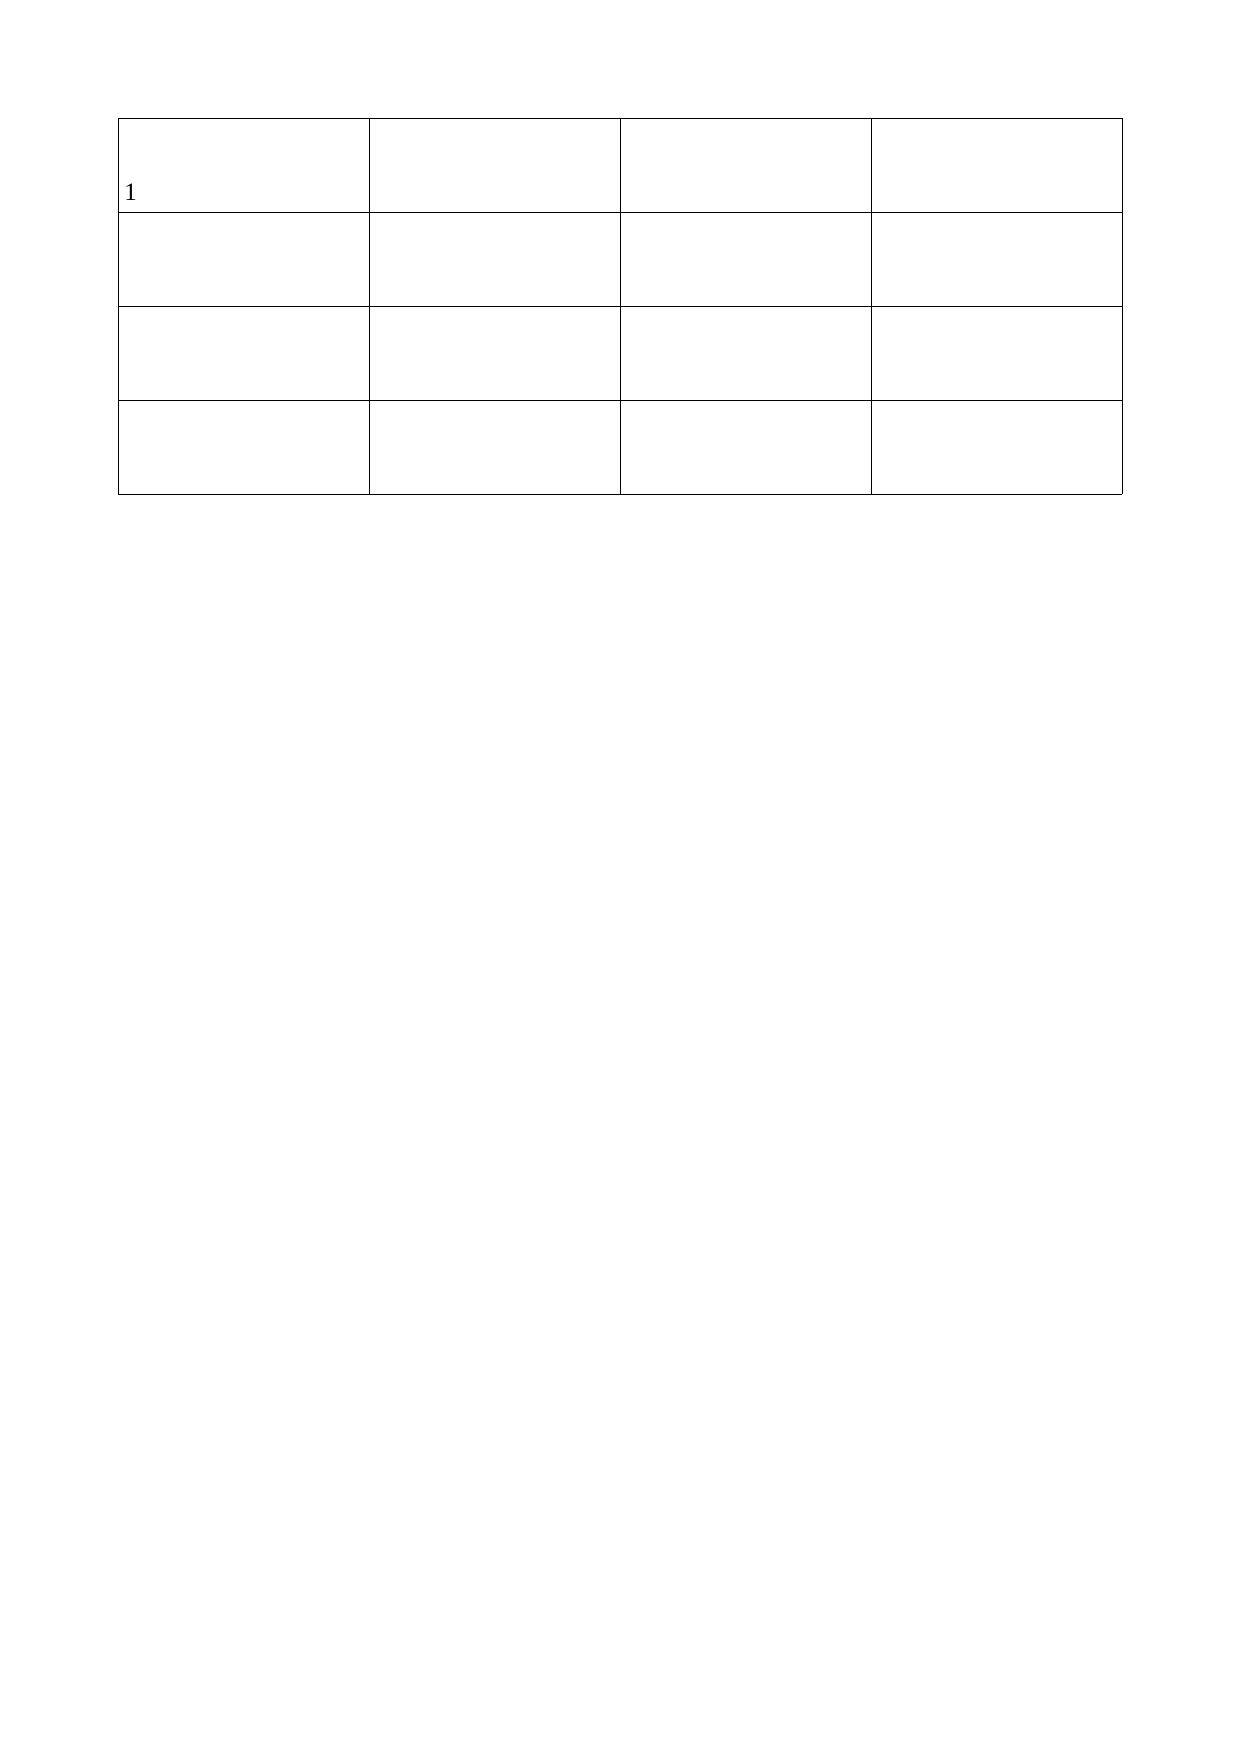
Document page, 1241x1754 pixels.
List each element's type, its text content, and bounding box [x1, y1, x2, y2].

table_header 1 [119, 119, 369, 212]
table_header [621, 119, 871, 212]
table_cell [370, 213, 620, 306]
table_cell [872, 213, 1122, 306]
table_header [872, 119, 1122, 212]
table_cell [119, 307, 369, 400]
table_cell [370, 401, 620, 493]
table_cell [119, 401, 369, 493]
table_cell [119, 213, 369, 306]
table_cell [370, 307, 620, 400]
table_cell [621, 213, 871, 306]
table_header [370, 119, 620, 212]
table_cell [872, 307, 1122, 400]
table_cell [621, 307, 871, 400]
table_cell [621, 401, 871, 493]
table_cell [872, 401, 1122, 493]
